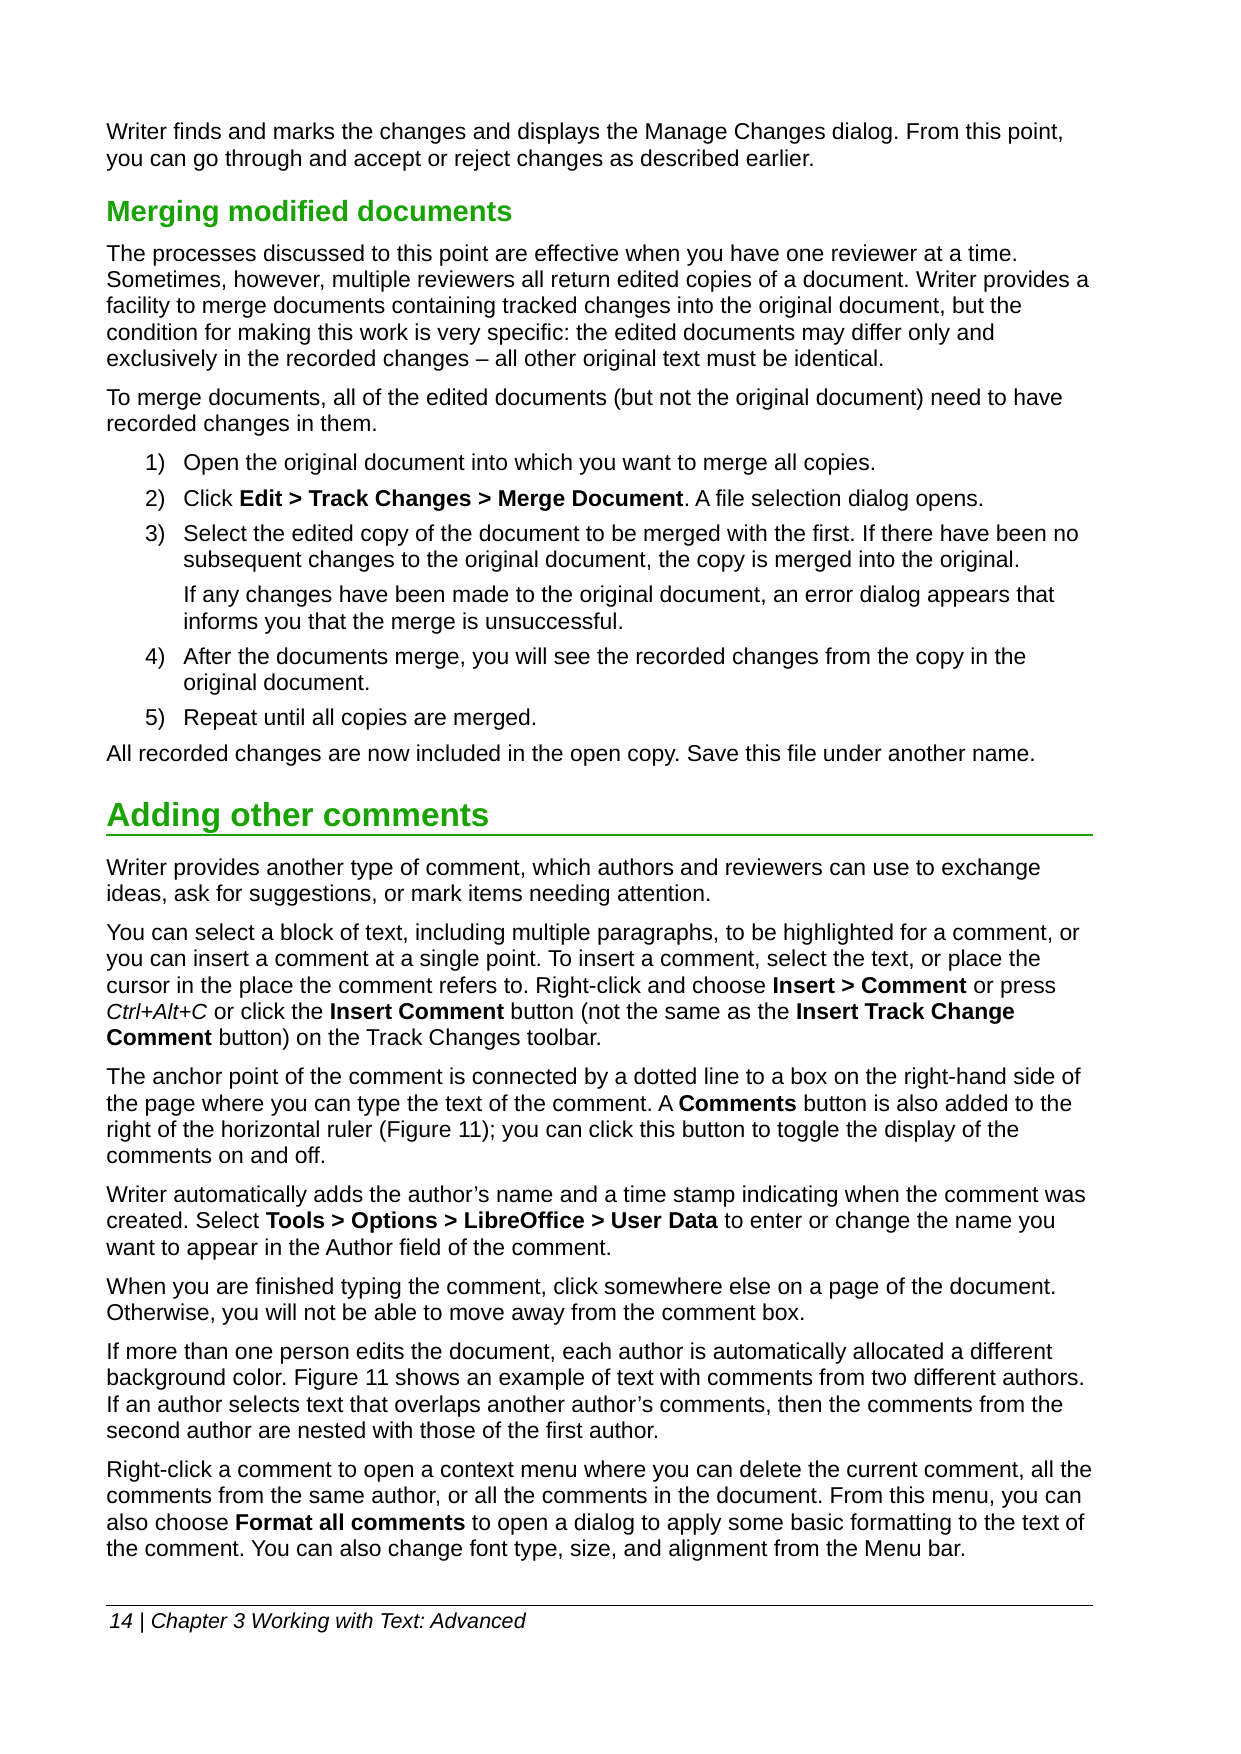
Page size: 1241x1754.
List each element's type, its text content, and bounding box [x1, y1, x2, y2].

text Writer provides another type of comment, which authors and reviewers can use to exchange ideas, ask for suggestions, or mark items needing attention. [106, 854, 1093, 906]
list To merge documents, all of the edited documents (but not the original document) need to have recorded changes in them. [106, 384, 1093, 437]
text The processes discussed to this point are effective when you have one reviewer at a time. Sometimes, however, multiple reviewers all return edited copies of a document. Writer provides a facility to merge documents containing tracked changes into the original document, but the condition for making this work is very specific: the edited documents may differ only and exclusively in the recorded changes – all other original text must be identical. [106, 240, 1093, 372]
text Writer automatically adds the author’s name and a time stamp indicating when the comment was created. Select Tools > Options > LibreOffice > User Data to enter or change the name you want to appear in the Author field of the comment. [106, 1181, 1093, 1260]
list Open the original document into which you want to merge all copies. [165, 449, 1093, 476]
list If any changes have been made to the original document, an error dialog appears that informs you that the merge is unsuccessful. [165, 581, 1093, 634]
text You can select a block of text, including multiple paragraphs, to be highlighted for a comment, or you can insert a comment at a single point. To insert a comment, select the text, or place the cursor in the place the comment refers to. Right-click and choose Insert > Comment or press Ctrl+Alt+C or click the Insert Comment button (not the same as the Insert Track Change Comment button) on the Track Changes toolbar. [106, 919, 1093, 1051]
text Right-click a comment to open a context menu where you can delete the current comment, all the comments from the same author, or all the comments in the document. From this menu, you can also choose Format all comments to open a dialog to apply some basic formatting to the text of the comment. You can also change font type, size, and alignment from the Menu bar. [106, 1456, 1093, 1561]
list Repeat until all copies are merged. [165, 704, 1093, 731]
subtitle Merging modified documents [106, 194, 1093, 228]
text When you are finished typing the comment, click somewhere else on a page of the document. Otherwise, you will not be able to move away from the comment box. [106, 1273, 1093, 1325]
subtitle Adding other comments [106, 795, 1093, 834]
list Select the edited copy of the document to be merged with the first. If there have been no subsequent changes to the original document, the copy is merged into the original. [165, 520, 1093, 572]
text If more than one person edits the document, each author is automatically allocated a different background color. Figure 11 shows an example of text with comments from two different authors. If an author selects text that overlaps another author’s comments, then the comments from the second author are nested with those of the first author. [106, 1338, 1093, 1443]
text Writer finds and marks the changes and displays the Manage Changes dialog. From this point, you can go through and accept or reject changes as described earlier. [106, 118, 1093, 171]
list Click Edit > Track Changes > Merge Document. A file selection dialog opens. [165, 484, 1093, 511]
text All recorded changes are now included in the open copy. Save this file under another name. [106, 739, 1093, 766]
list After the documents merge, you will see the recorded changes from the copy in the original document. [165, 643, 1093, 696]
text The anchor point of the comment is connected by a dotted line to a box on the right-hand side of the page where you can type the text of the comment. A Comments button is also added to the right of the horizontal ruler (Figure 11); you can click this button to toggle the display of the comments on and off. [106, 1063, 1093, 1168]
